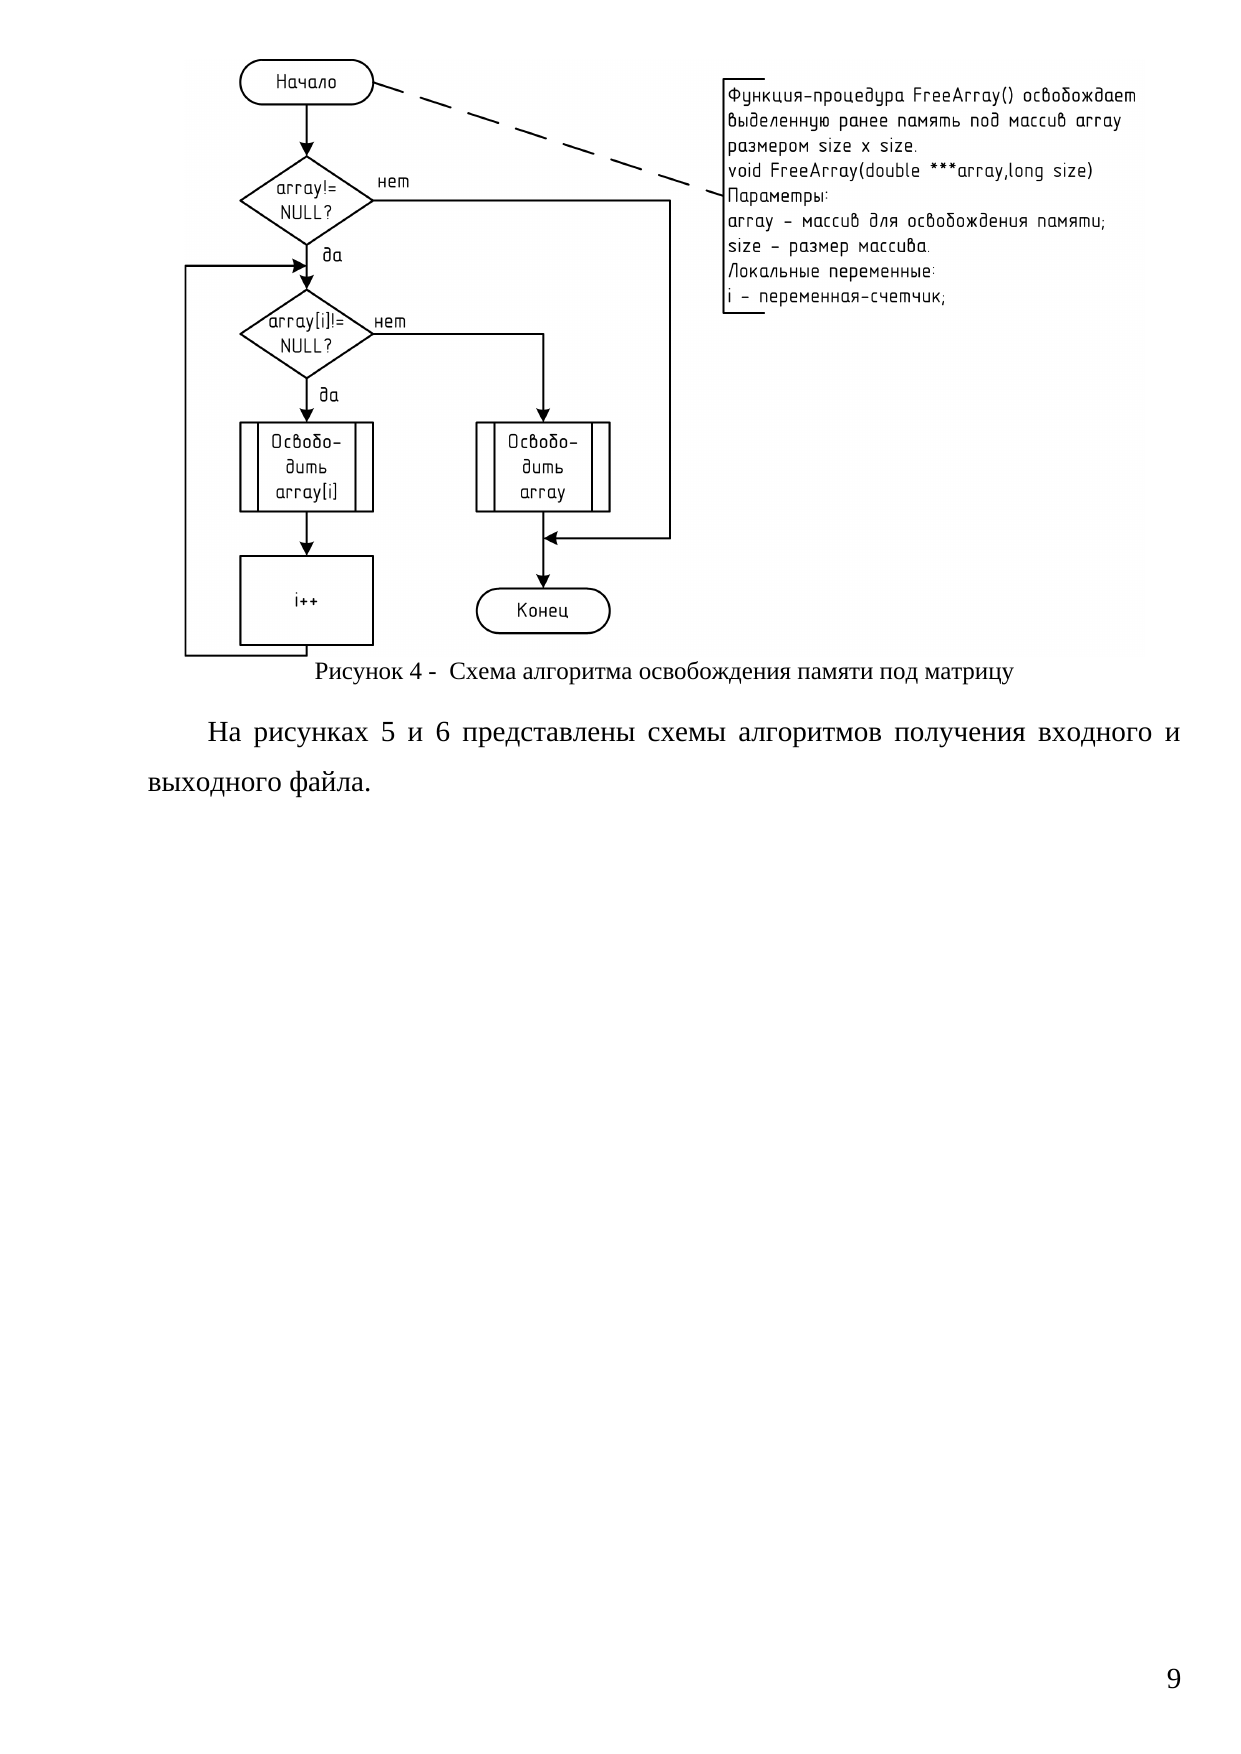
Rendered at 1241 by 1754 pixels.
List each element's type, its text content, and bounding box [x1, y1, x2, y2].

text На рисунках 5 и 6 представлены схемы алгоритмов получения входного и выходного файла. [148, 714, 1181, 797]
picture [184, 59, 1145, 657]
text Рисунок 4 - Схема алгоритма освобождения памяти под матрицу [148, 656, 1181, 685]
